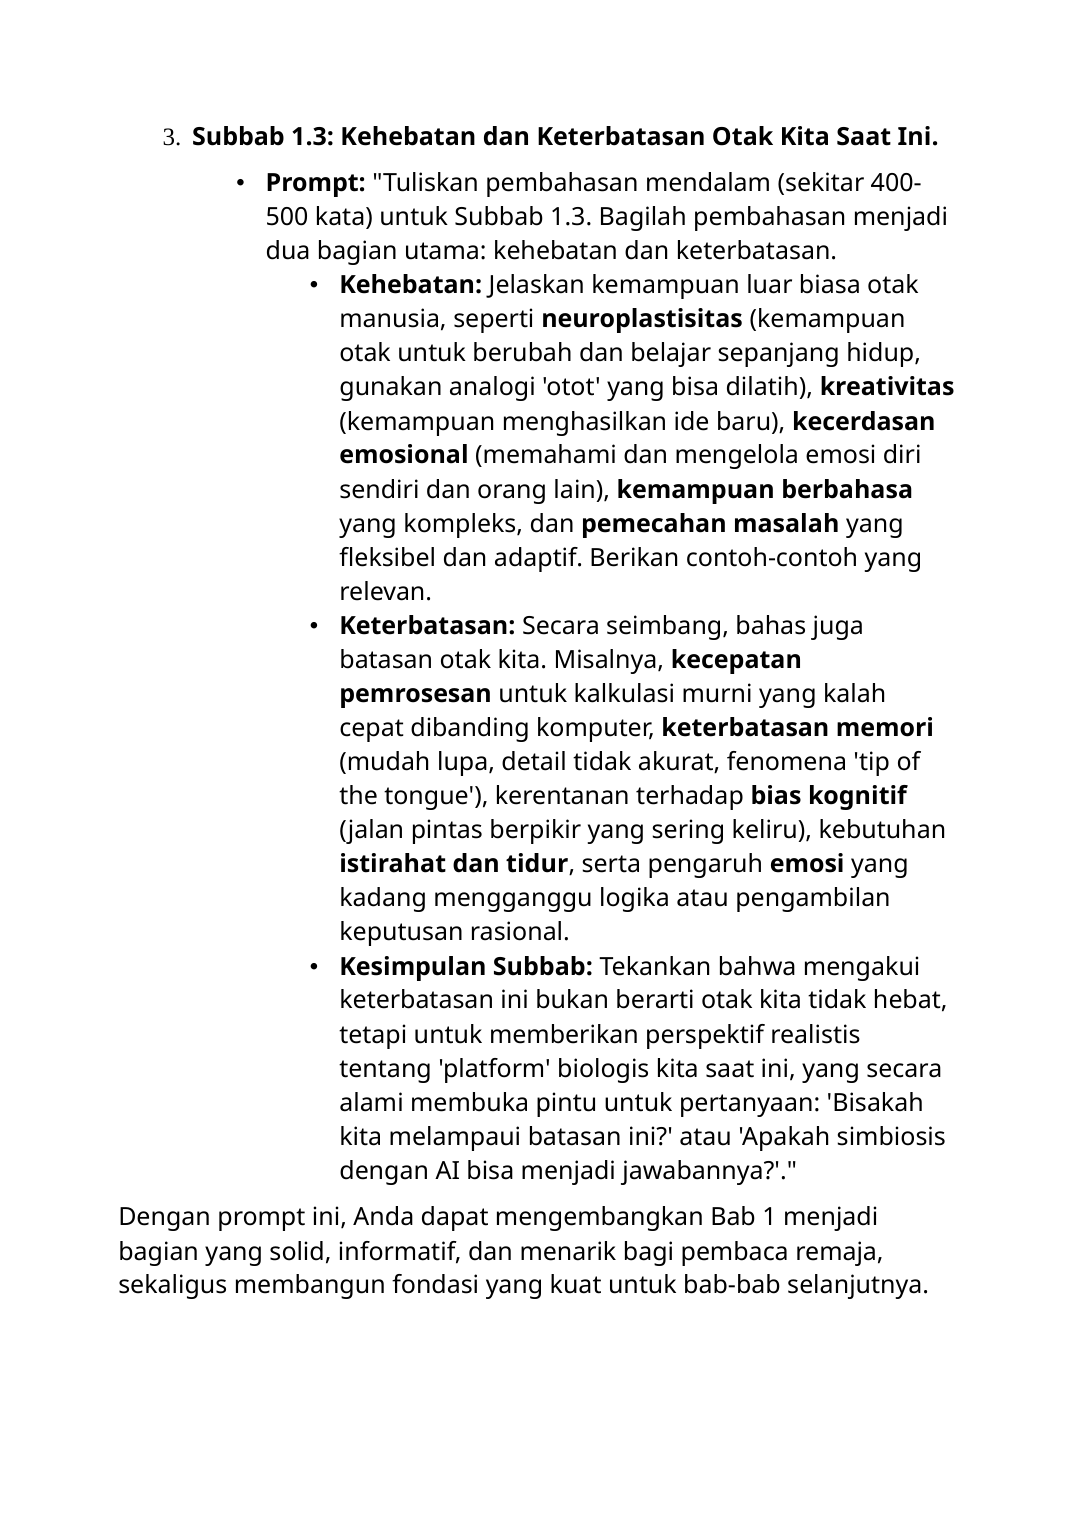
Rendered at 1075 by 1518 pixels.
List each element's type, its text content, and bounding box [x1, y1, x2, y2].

list Prompt: "Tuliskan pembahasan mendalam (sekitar 400-500 kata) untuk Subbab 1.3. Bagilah pembahasan menjadi dua bagian utama: kehebatan dan keterbatasan. [236, 165, 957, 267]
list Subbab 1.3: Kehebatan dan Keterbatasan Otak Kita Saat Ini. [162, 118, 957, 152]
list Keterbatasan: Secara seimbang, bahas juga batasan otak kita. Misalnya, kecepatan pemrosesan untuk kalkulasi murni yang kalah cepat dibanding komputer, keterbatasan memori (mudah lupa, detail tidak akurat, fenomena 'tip of the tongue'), kerentanan terhadap bias kognitif (jalan pintas berpikir yang sering keliru), kebutuhan istirahat dan tidur, serta pengaruh emosi yang kadang mengganggu logika atau pengambilan keputusan rasional. [309, 607, 957, 948]
text Dengan prompt ini, Anda dapat mengembangkan Bab 1 menjadi bagian yang solid, informatif, dan menarik bagi pembaca remaja, sekaligus membangun fondasi yang kuat untuk bab-bab selanjutnya. [118, 1199, 957, 1301]
list Kehebatan: Jelaskan kemampuan luar biasa otak manusia, seperti neuroplastisitas (kemampuan otak untuk berubah dan belajar sepanjang hidup, gunakan analogi 'otot' yang bisa dilatih), kreativitas (kemampuan menghasilkan ide baru), kecerdasan emosional (memahami dan mengelola emosi diri sendiri dan orang lain), kemampuan berbahasa yang kompleks, dan pemecahan masalah yang fleksibel dan adaptif. Berikan contoh-contoh yang relevan. [309, 267, 957, 607]
list Kesimpulan Subbab: Tekankan bahwa mengakui keterbatasan ini bukan berarti otak kita tidak hebat, tetapi untuk memberikan perspektif realistis tentang 'platform' biologis kita saat ini, yang secara alami membuka pintu untuk pertanyaan: 'Bisakah kita melampaui batasan ini?' atau 'Apakah simbiosis dengan AI bisa menjadi jawabannya?'." [309, 948, 957, 1187]
